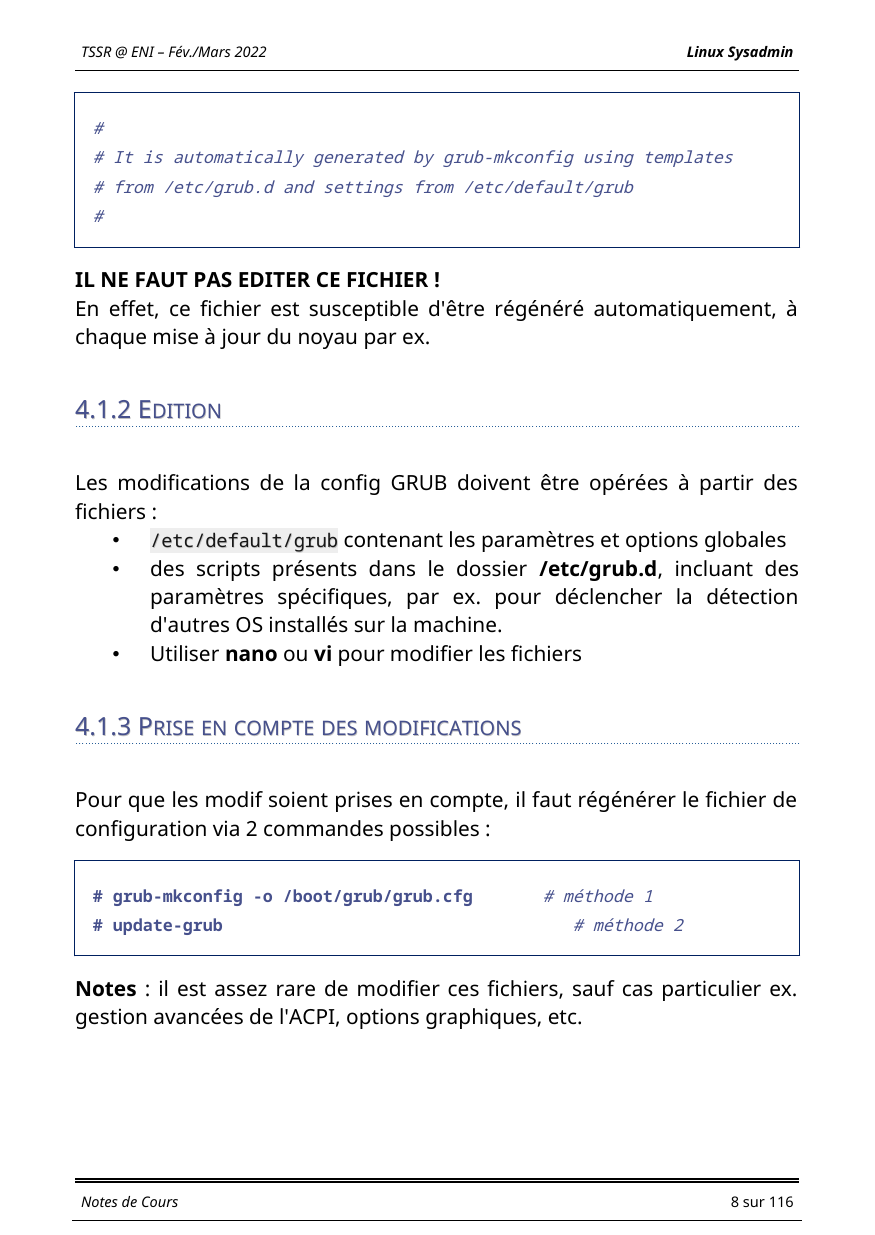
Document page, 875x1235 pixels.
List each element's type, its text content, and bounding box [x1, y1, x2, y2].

text # grub-mkconfig -o /boot/grub/grub.cfg # méthode 1 [75, 861, 799, 889]
text Notes : il est assez rare de modifier ces fichiers, sauf cas particulier ex. gestion avancées de l'ACPI, options graphiques, etc. [75, 974, 799, 1031]
text # from /etc/grub.d and settings from /etc/default/grub [75, 151, 799, 181]
text 4.1.2 Edition [75, 392, 799, 427]
list Utiliser nano ou vi pour modifier les fichiers [112, 639, 799, 667]
text # [75, 181, 799, 247]
list des scripts présents dans le dossier /etc/grub.d, incluant des paramètres spécifiques, par ex. pour déclencher la détection d'autres OS installés sur la machine. [112, 554, 799, 639]
text Les modifications de la config GRUB doivent être opérées à partir des fichiers : [75, 468, 799, 525]
text # [75, 93, 799, 122]
text Pour que les modif soient prises en compte, il faut régénérer le fichier de configuration via 2 commandes possibles : [75, 785, 799, 842]
text IL NE FAUT PAS EDITER CE FICHIER ! [75, 265, 799, 294]
text # It is automatically generated by grub-mkconfig using templates [75, 122, 799, 151]
list /etc/default/grub contenant les paramètres et options globales [112, 525, 799, 554]
text 4.1.3 Prise en compte des modifications [75, 709, 799, 744]
text # update-grub # méthode 2 [75, 889, 799, 955]
text En effet, ce fichier est susceptible d'être régénéré automatiquement, à chaque mise à jour du noyau par ex. [75, 294, 799, 351]
